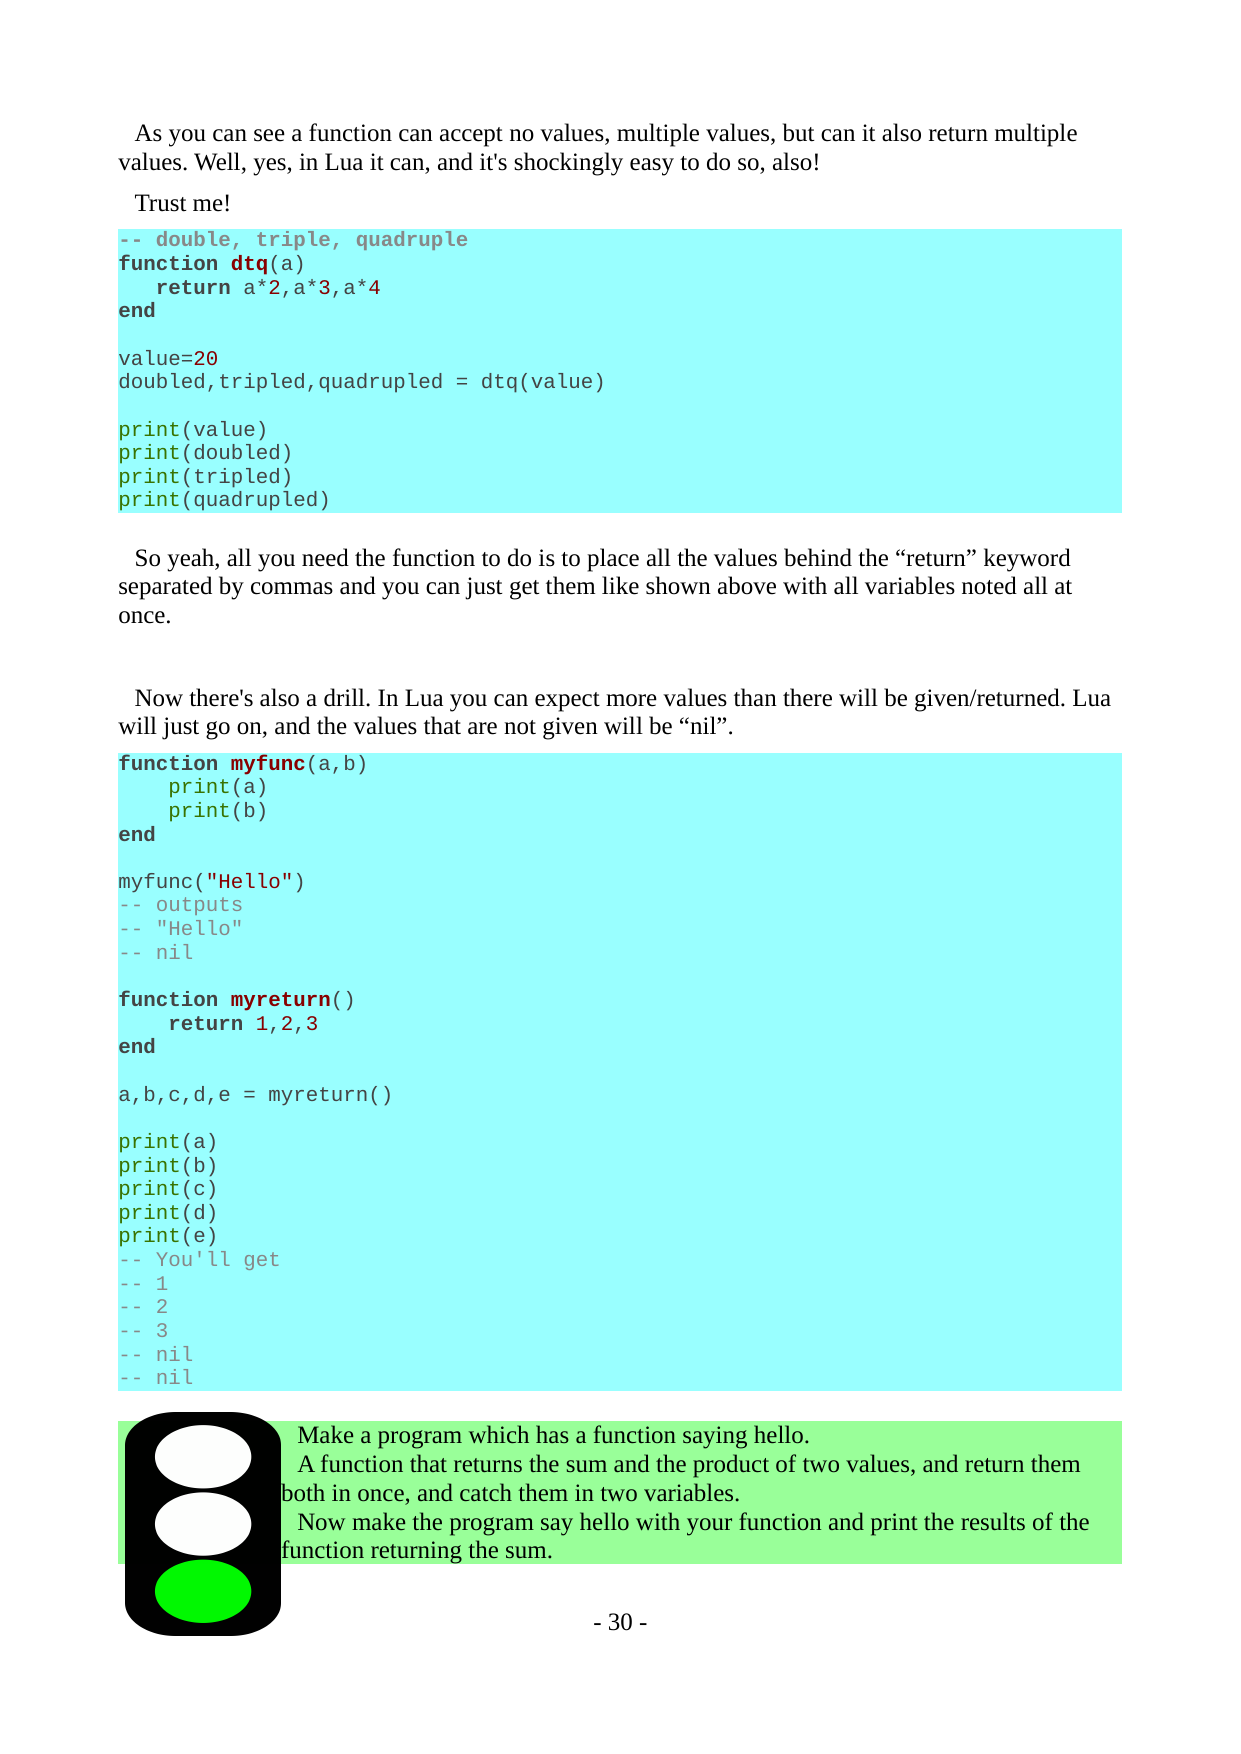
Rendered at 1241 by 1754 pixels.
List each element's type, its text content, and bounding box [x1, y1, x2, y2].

text -- 3 [118, 1320, 1122, 1344]
text print(value) [118, 418, 1122, 442]
text print(doubled) [118, 442, 1122, 466]
text -- nil [118, 1367, 1122, 1391]
text -- double, triple, quadruple [118, 229, 1122, 253]
text print(quadrupled) [118, 489, 1122, 513]
text function myreturn() [118, 989, 1122, 1013]
text print(d) [118, 1202, 1122, 1226]
text function myfunc(a,b) [118, 753, 1122, 776]
text return 1,2,3 [118, 1013, 1122, 1036]
text -- nil [118, 942, 1122, 965]
text Now make the program say hello with your function and print the results of the function returning the sum. [281, 1507, 1122, 1564]
text end [118, 823, 1122, 847]
text end [118, 1036, 1122, 1060]
text -- outputs [118, 894, 1122, 918]
text print(c) [118, 1178, 1122, 1202]
text doubled,tripled,quadrupled = dtq(value) [118, 371, 1122, 395]
text a,b,c,d,e = myreturn() [118, 1084, 1122, 1107]
text Now there's also a drill. In Lua you can expect more values than there will be given/returned. Lua will just go on, and the values that are not given will be “nil”. [118, 683, 1122, 740]
text -- 2 [118, 1296, 1122, 1320]
text Make a program which has a function saying hello. [281, 1421, 1122, 1449]
text print(a) [118, 1131, 1122, 1154]
text -- "Hello" [118, 918, 1122, 942]
text myfunc("Hello") [118, 871, 1122, 894]
text function dtq(a) [118, 253, 1122, 277]
text return a*2,a*3,a*4 [118, 277, 1122, 300]
text print(b) [118, 800, 1122, 823]
text A function that returns the sum and the product of two values, and return them both in once, and catch them in two variables. [281, 1449, 1122, 1507]
picture [125, 1412, 281, 1636]
text end [118, 300, 1122, 324]
text As you can see a function can accept no values, multiple values, but can it also return multiple values. Well, yes, in Lua it can, and it's shockingly easy to do so, also! [118, 118, 1122, 176]
text So yeah, all you need the function to do is to place all the values behind the “return” keyword separated by commas and you can just get them like shown above with all variables noted all at once. [118, 543, 1122, 629]
text -- You'll get [118, 1249, 1122, 1273]
text value=20 [118, 348, 1122, 371]
text -- nil [118, 1344, 1122, 1367]
text Trust me! [118, 188, 1122, 217]
text -- 1 [118, 1273, 1122, 1296]
text print(tripled) [118, 466, 1122, 489]
text print(e) [118, 1226, 1122, 1249]
text print(a) [118, 776, 1122, 800]
text print(b) [118, 1154, 1122, 1178]
